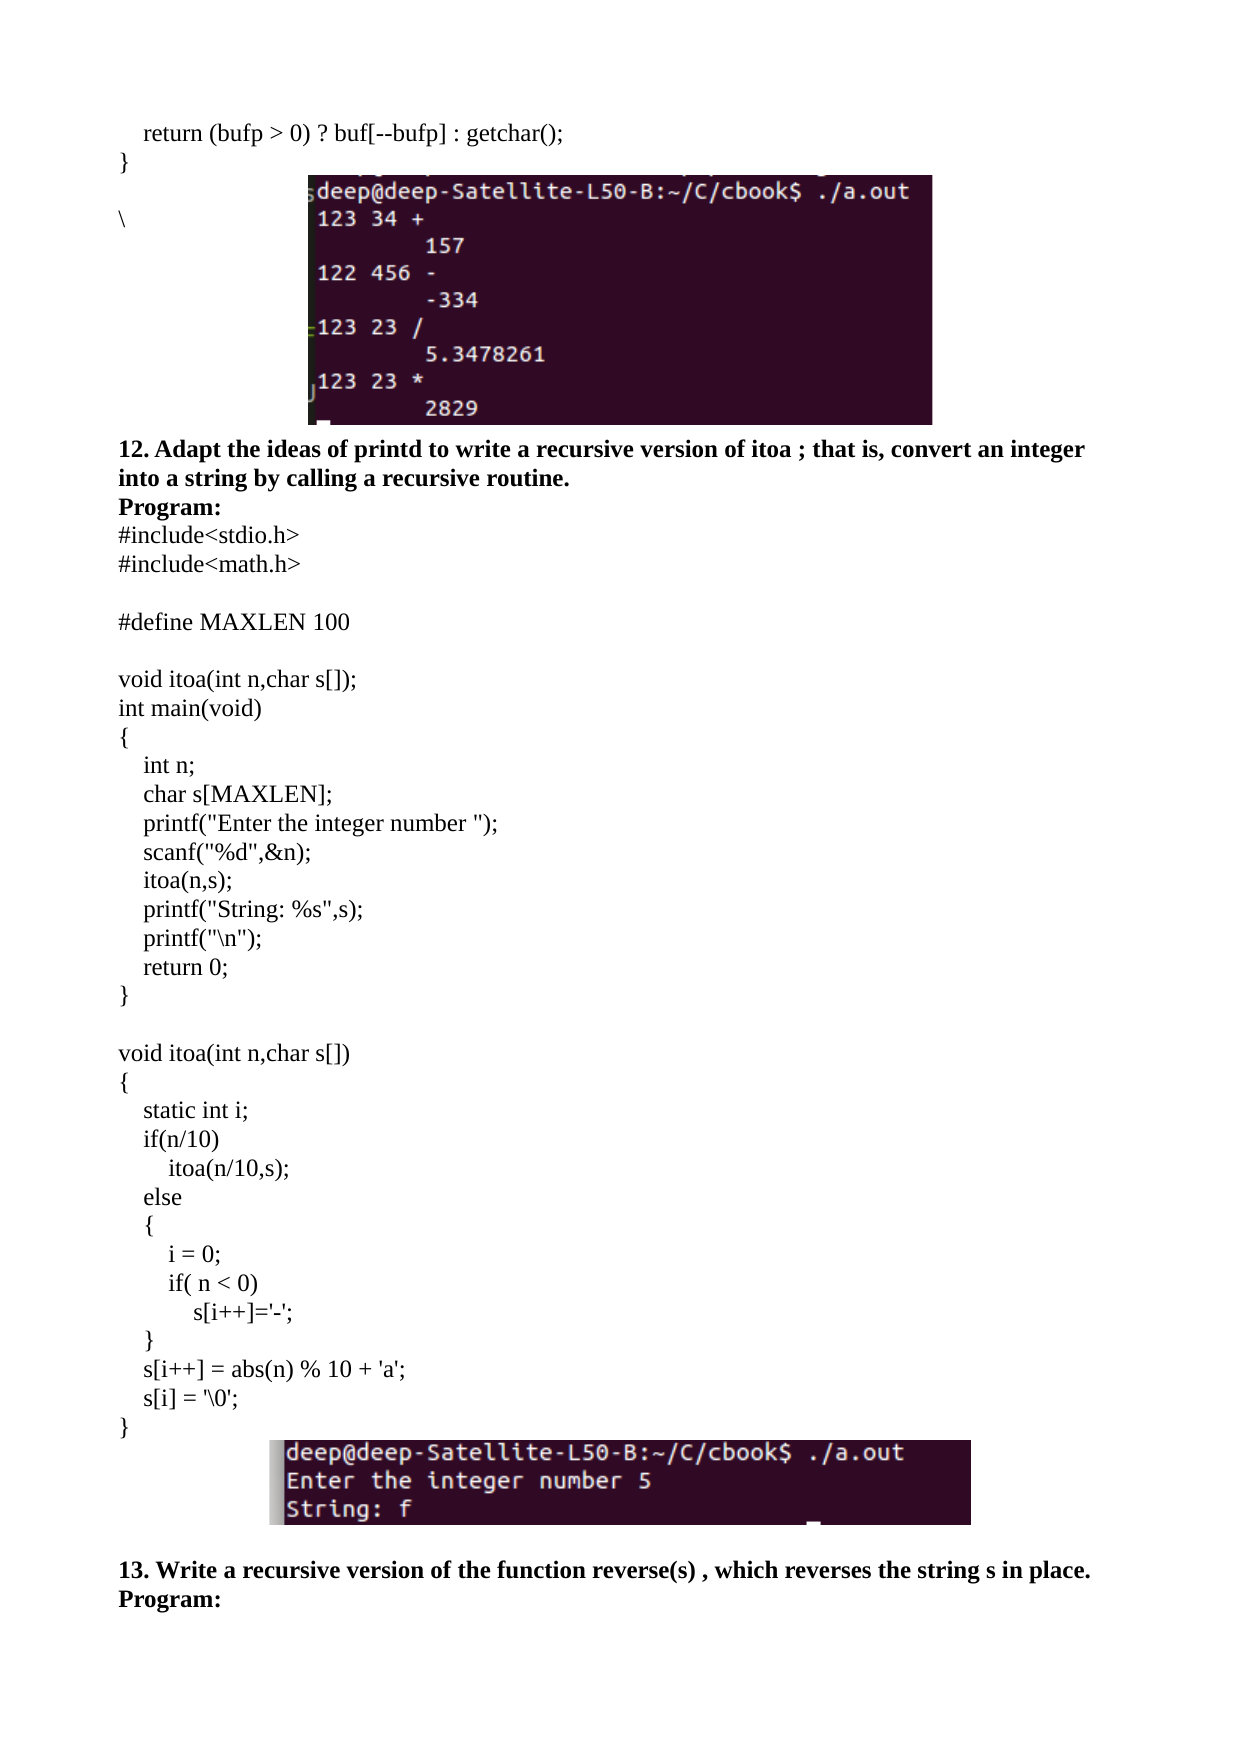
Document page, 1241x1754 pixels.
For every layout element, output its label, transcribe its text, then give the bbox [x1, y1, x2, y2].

text [933, 204, 1122, 233]
text { [118, 722, 1122, 751]
text if( n < 0) [118, 1268, 1122, 1297]
text void itoa(int n,char s[]) [118, 1038, 1122, 1067]
text void itoa(int n,char s[]); [118, 664, 1122, 693]
text Program: [118, 492, 1122, 521]
text } [118, 981, 1122, 1009]
text } [118, 1326, 1122, 1354]
text itoa(n/10,s); [118, 1153, 1122, 1182]
text scanf("%d",&n); [118, 837, 1122, 866]
text s[i++]='-'; [118, 1297, 1122, 1326]
text { [118, 1067, 1122, 1096]
text return 0; [118, 952, 1122, 981]
text i = 0; [118, 1239, 1122, 1268]
text \ [118, 204, 308, 233]
text } [118, 1412, 1122, 1441]
text } [118, 147, 1122, 176]
picture [269, 1440, 971, 1525]
text 12. Adapt the ideas of printd to write a recursive version of itoa ; that is, convert an integer into a string by calling a recursive routine. [118, 434, 1122, 492]
text return (bufp > 0) ? buf[--bufp] : getchar(); [118, 118, 1122, 147]
text int main(void) [118, 693, 1122, 722]
text #include<math.h> [118, 549, 1122, 578]
text printf("Enter the integer number "); [118, 808, 1122, 837]
text s[i++] = abs(n) % 10 + 'a'; [118, 1354, 1122, 1383]
text itoa(n,s); [118, 866, 1122, 894]
text 13. Write a recursive version of the function reverse(s) , which reverses the string s in place. [118, 1556, 1122, 1584]
text int n; [118, 751, 1122, 779]
text if(n/10) [118, 1124, 1122, 1153]
text s[i] = '\0'; [118, 1383, 1122, 1412]
text static int i; [118, 1096, 1122, 1124]
text { [118, 1211, 1122, 1239]
text #include<stdio.h> [118, 521, 1122, 549]
text Program: [118, 1584, 1122, 1613]
text #define MAXLEN 100 [118, 607, 1122, 636]
text else [118, 1182, 1122, 1211]
text printf("\n"); [118, 923, 1122, 952]
picture [308, 175, 933, 425]
text char s[MAXLEN]; [118, 779, 1122, 808]
text printf("String: %s",s); [118, 894, 1122, 923]
